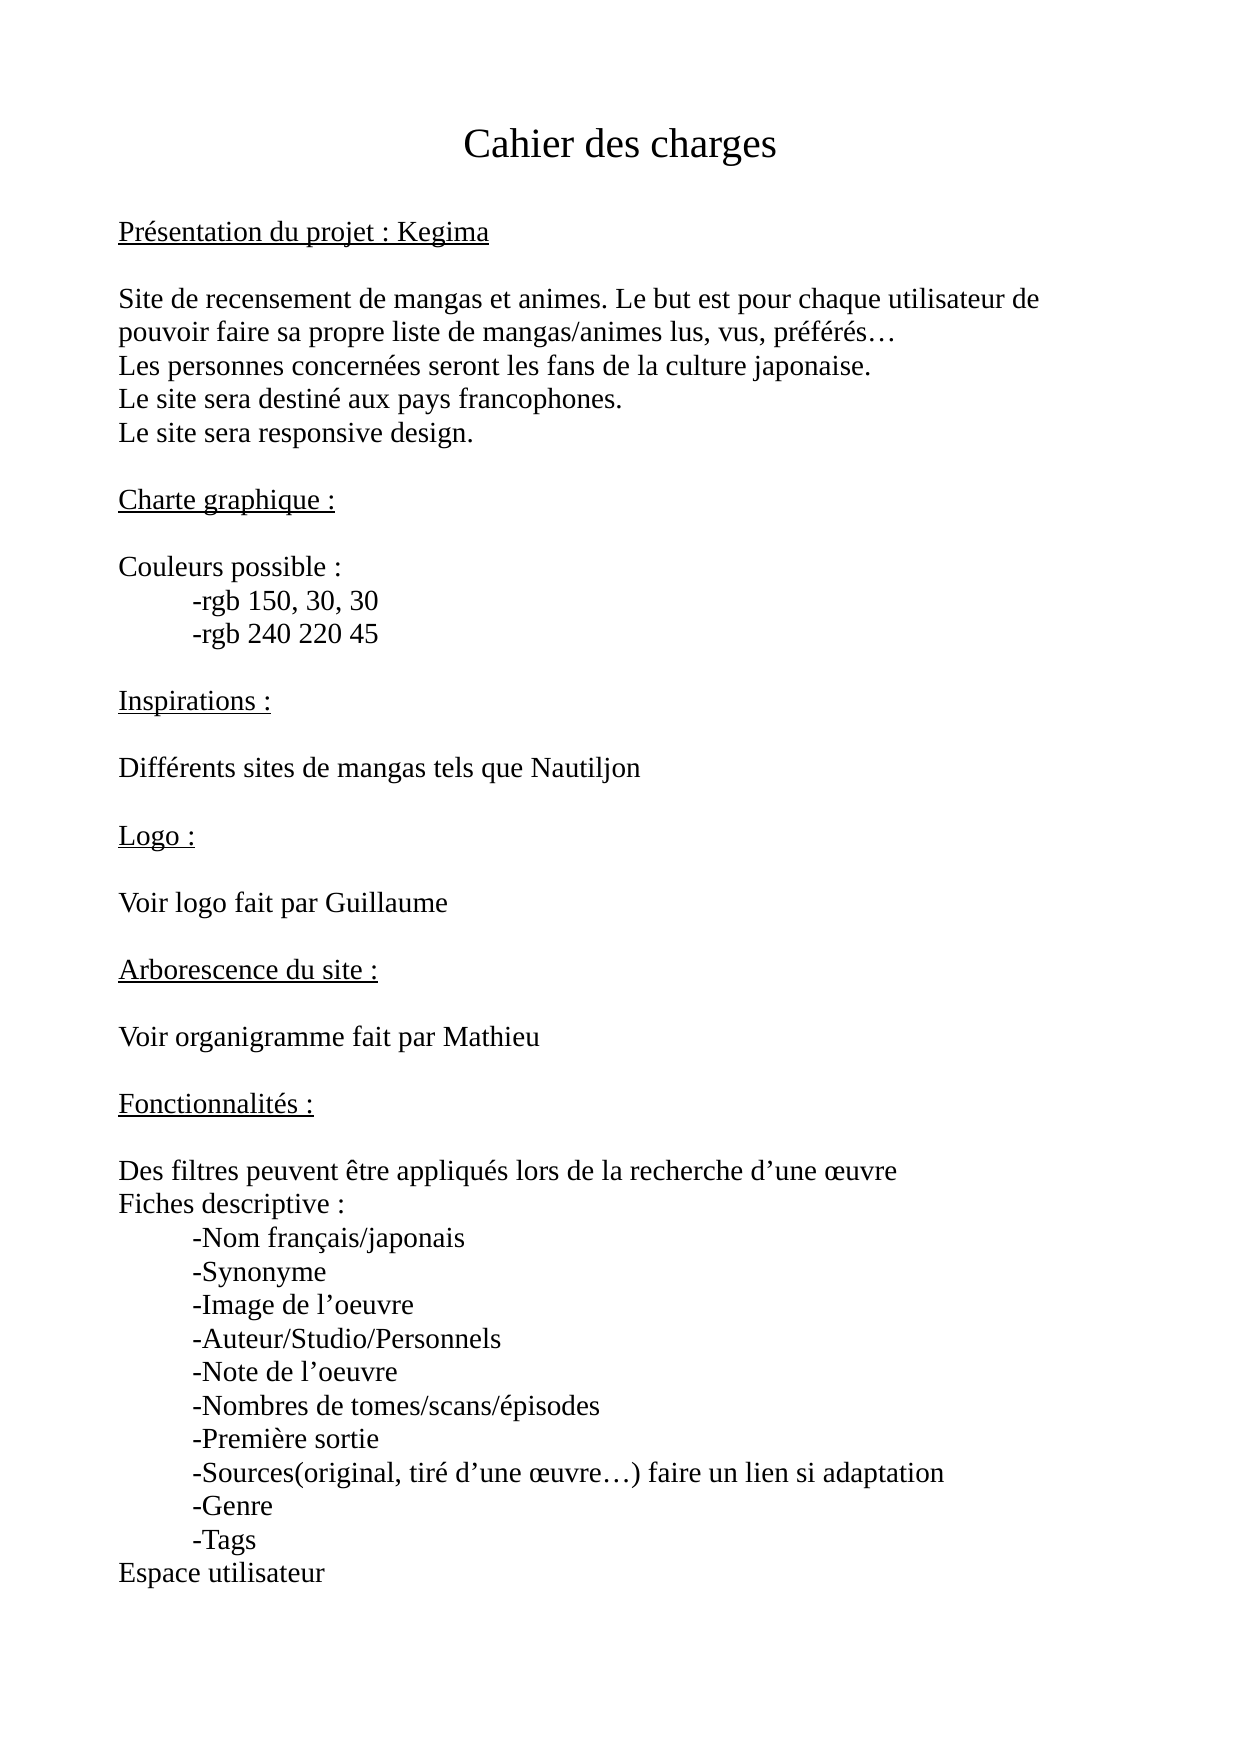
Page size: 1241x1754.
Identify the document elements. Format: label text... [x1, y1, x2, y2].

text Cahier des charges [118, 118, 1122, 166]
text -Image de l’oeuvre [118, 1287, 1122, 1321]
text Fonctionnalités : [118, 1086, 1122, 1119]
text Les personnes concernées seront les fans de la culture japonaise. [118, 348, 1122, 382]
text Inspirations : [118, 683, 1122, 717]
text -Synonyme [118, 1254, 1122, 1287]
text -rgb 150, 30, 30 [118, 583, 1122, 616]
text Différents sites de mangas tels que Nautiljon [118, 751, 1122, 784]
text -Genre [118, 1488, 1122, 1522]
text -rgb 240 220 45 [118, 616, 1122, 650]
text Site de recensement de mangas et animes. Le but est pour chaque utilisateur de pouvoir faire sa propre liste de mangas/animes lus, vus, préférés… [118, 281, 1122, 348]
text Logo : [118, 818, 1122, 851]
text Présentation du projet : Kegima [118, 214, 1122, 247]
text Charte graphique : [118, 482, 1122, 516]
text Le site sera destiné aux pays francophones. [118, 382, 1122, 415]
text Fiches descriptive : [118, 1187, 1122, 1220]
text Des filtres peuvent être appliqués lors de la recherche d’une œuvre [118, 1153, 1122, 1187]
text -Nom français/japonais [118, 1220, 1122, 1254]
text Voir organigramme fait par Mathieu [118, 1019, 1122, 1052]
text -Tags [118, 1522, 1122, 1556]
text Arborescence du site : [118, 952, 1122, 985]
text Voir logo fait par Guillaume [118, 885, 1122, 918]
text -Note de l’oeuvre [118, 1354, 1122, 1388]
text -Nombres de tomes/scans/épisodes [118, 1388, 1122, 1421]
text -Première sortie [118, 1421, 1122, 1455]
text Le site sera responsive design. [118, 415, 1122, 449]
text -Auteur/Studio/Personnels [118, 1321, 1122, 1354]
text -Sources(original, tiré d’une œuvre…) faire un lien si adaptation [118, 1455, 1122, 1488]
text Espace utilisateur [118, 1556, 1122, 1589]
text Couleurs possible : [118, 549, 1122, 583]
